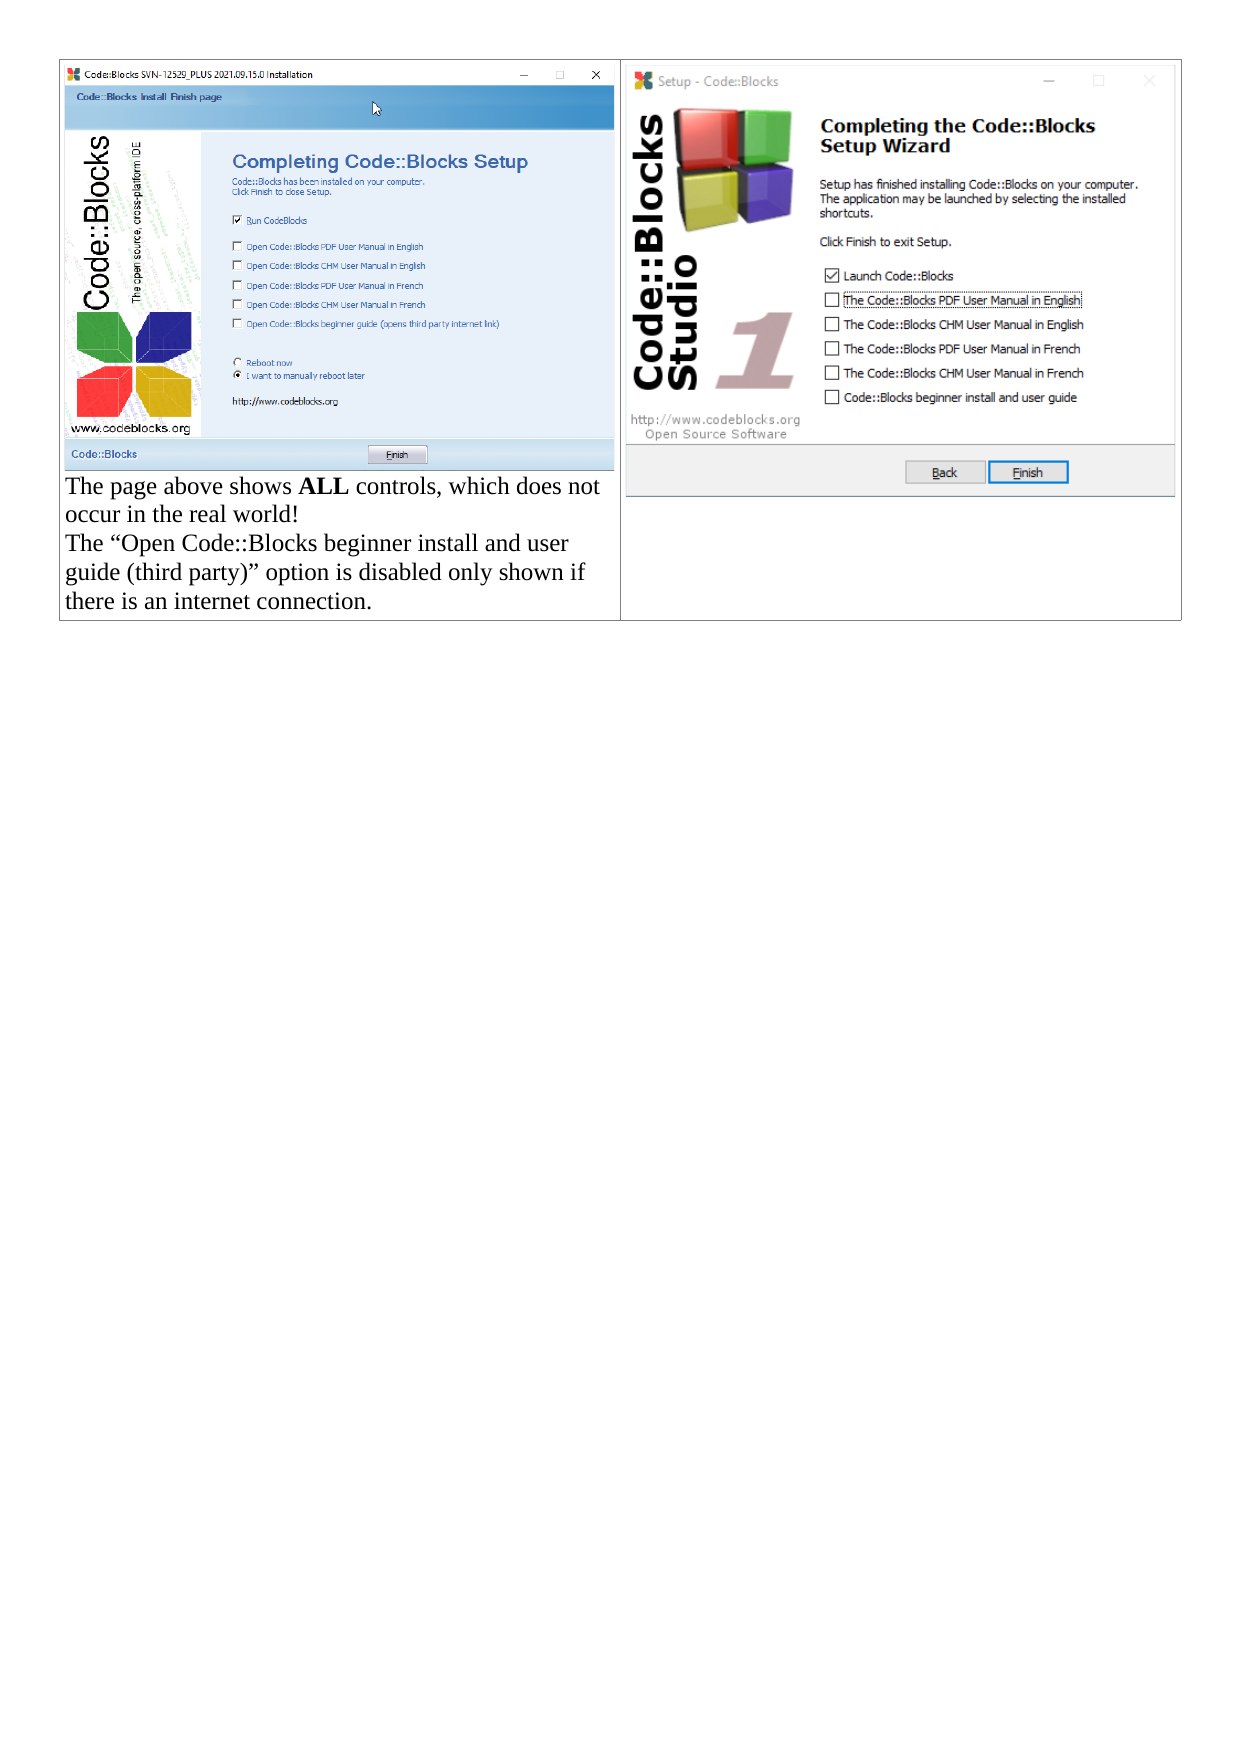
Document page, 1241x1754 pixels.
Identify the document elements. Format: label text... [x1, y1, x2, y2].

table_cell [621, 60, 1181, 620]
picture [64, 65, 615, 471]
picture [625, 65, 1176, 497]
table_cell The page above shows ALL controls, which does not occur in the real world! The “Open Code::Blocks beginner install and user guide (third party)” option is disabled only shown if there is an internet connection. [60, 60, 620, 620]
